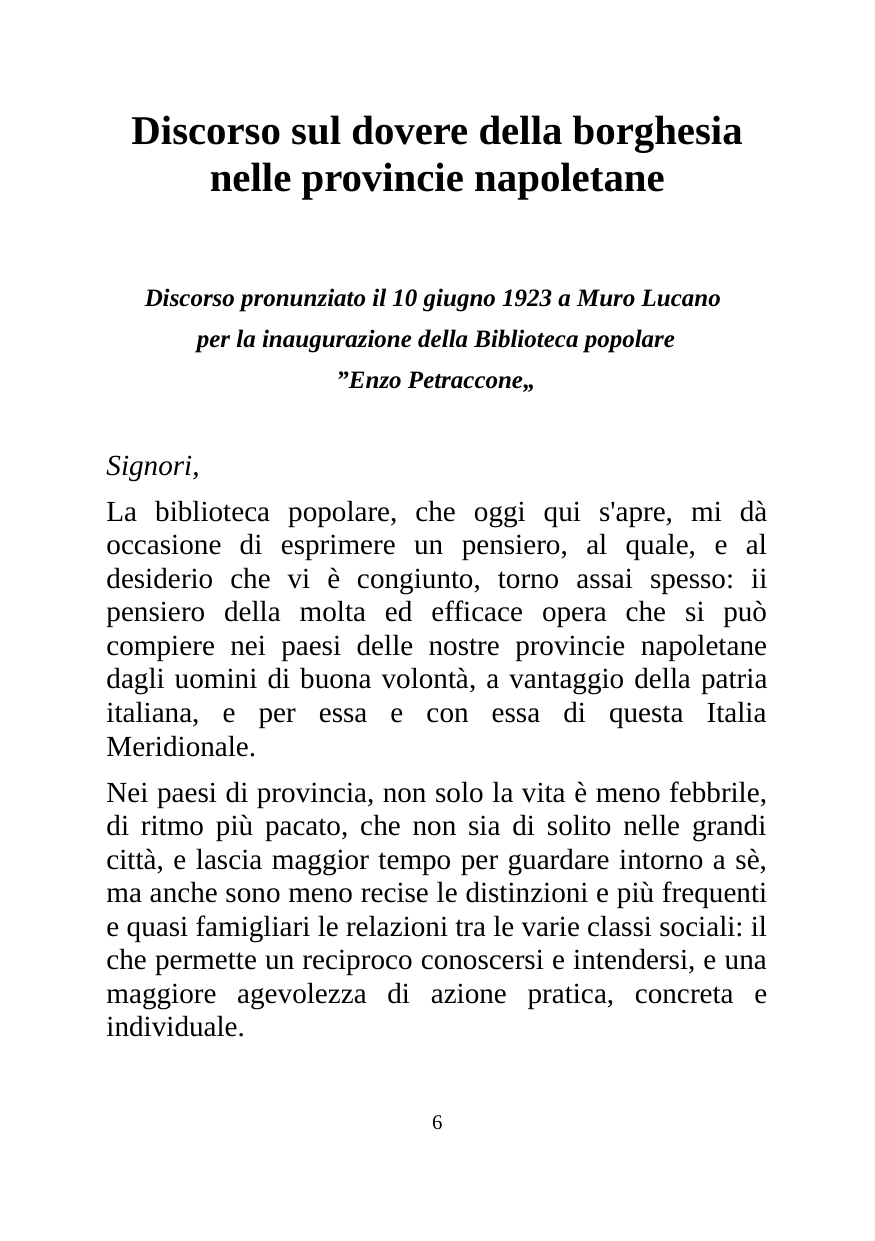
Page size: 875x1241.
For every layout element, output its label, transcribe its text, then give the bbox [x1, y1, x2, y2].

text Signori, [106, 448, 768, 481]
subtitle Discorso sul dovere della borghesia nelle provincie napoletane [106, 106, 768, 200]
text Discorso pronunziato il 10 giugno 1923 a Muro Lucano [106, 283, 768, 312]
text ”Enzo Petraccone„ [106, 365, 768, 394]
text per la inaugurazione della Biblioteca popolare [106, 324, 768, 353]
text Nei paesi di provincia, non solo la vita è meno febbrile, di ritmo più pacato, che non sia di solito nelle grandi città, e lascia maggior tempo per guardare intorno a sè, ma anche sono meno recise le distinzioni e più frequenti e quasi famigliari le relazioni tra le varie classi sociali: il che permette un reciproco conoscersi e intendersi, e una maggiore agevolezza di azione pratica, concreta e individuale. [106, 775, 768, 1043]
text La biblioteca popolare, che oggi qui s'apre, mi dà occasione di esprimere un pensiero, al quale, e al desiderio che vi è congiunto, torno assai spesso: ii pensiero della molta ed efficace opera che si può compiere nei paesi delle nostre provincie napoletane dagli uomini di buona volontà, a vantaggio della patria italiana, e per essa e con essa di questa Italia Meridionale. [106, 494, 768, 762]
